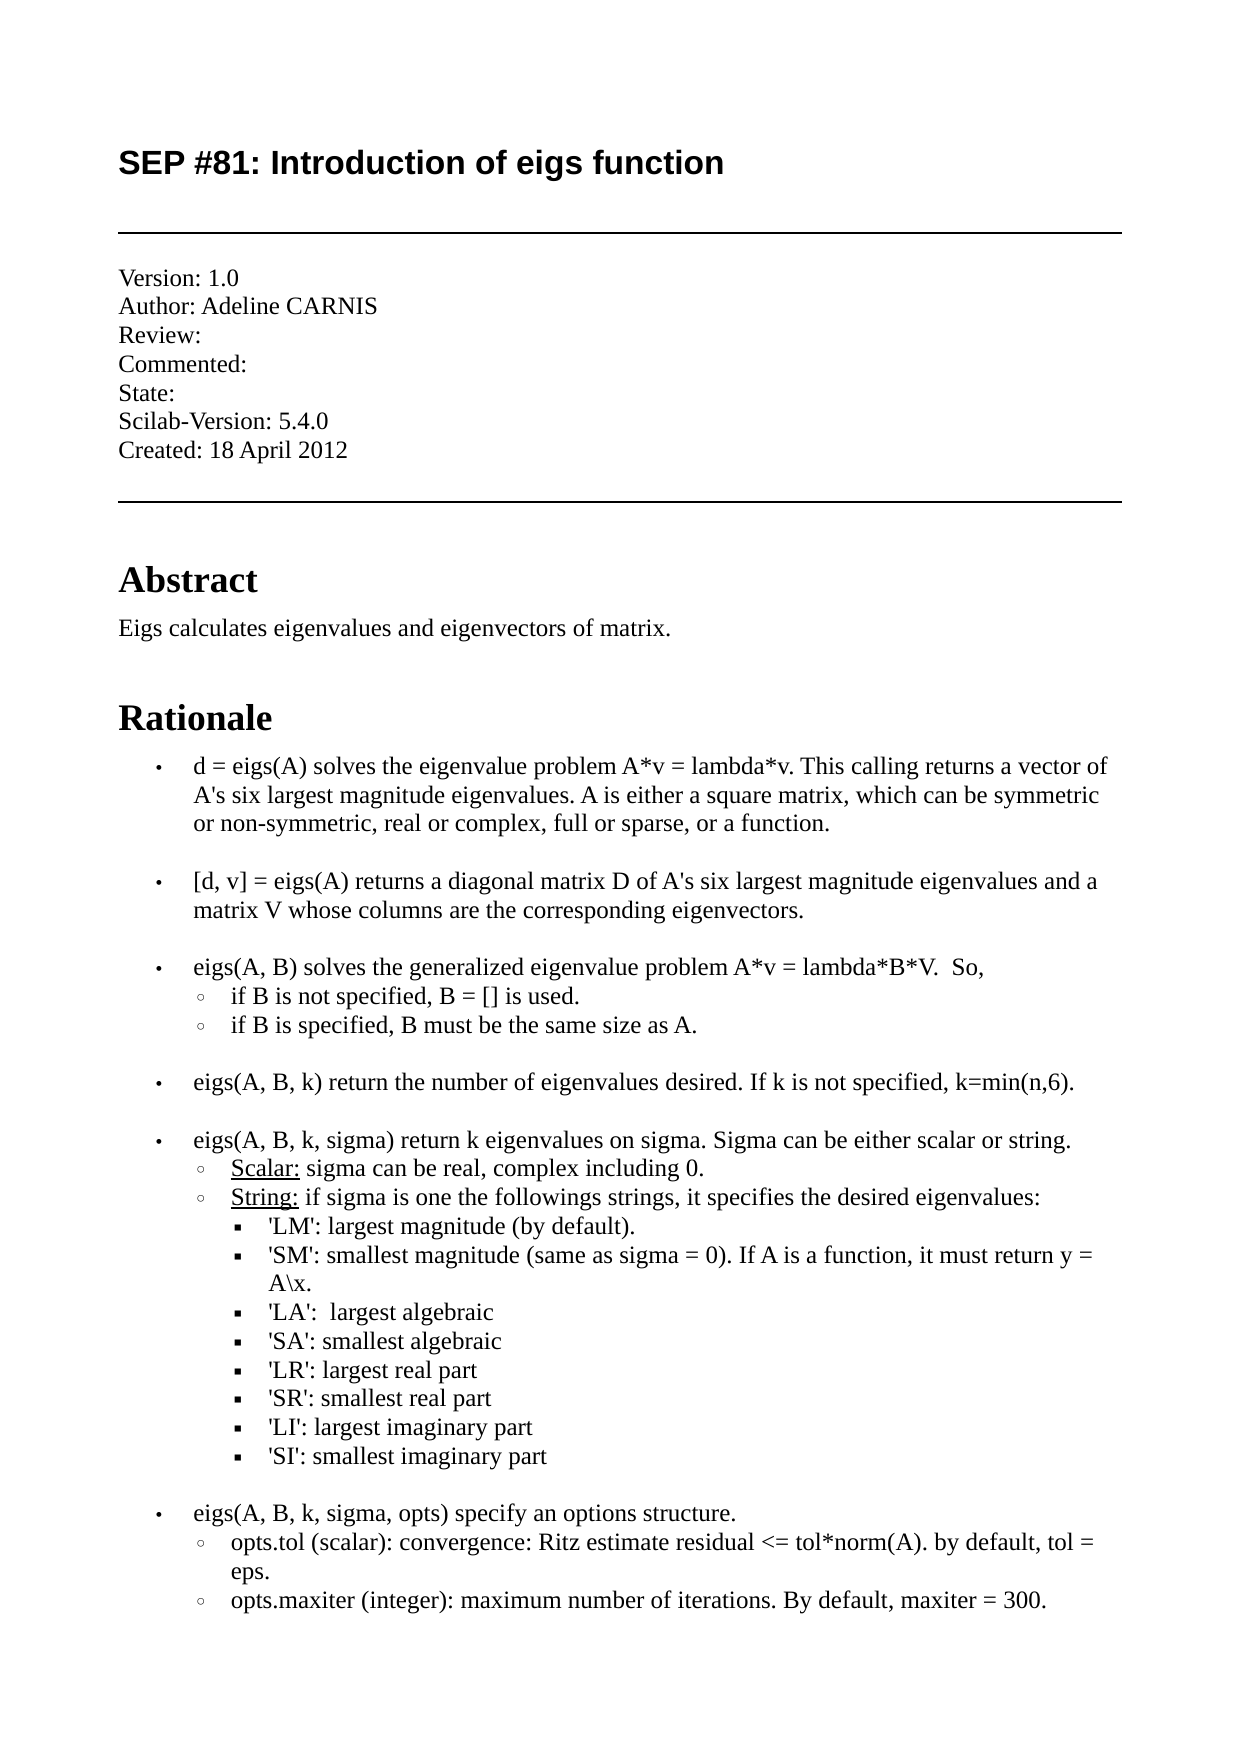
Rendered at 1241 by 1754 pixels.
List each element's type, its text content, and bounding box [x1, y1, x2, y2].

list 'SA': smallest algebraic [231, 1326, 1122, 1355]
list 'LA': largest algebraic [231, 1297, 1122, 1326]
text Author: Adeline CARNIS [118, 291, 1122, 320]
list eigs(A, B, k, sigma) return k eigenvalues on sigma. Sigma can be either scalar or string. [156, 1125, 1122, 1153]
list 'LI': largest imaginary part [231, 1412, 1122, 1441]
list opts.maxiter (integer): maximum number of iterations. By default, maxiter = 300. [193, 1585, 1122, 1613]
list Scalar: sigma can be real, complex including 0. [193, 1153, 1122, 1182]
list [d, v] = eigs(A) returns a diagonal matrix D of A's six largest magnitude eigenvalues and a matrix V whose columns are the corresponding eigenvectors. [156, 866, 1122, 923]
list 'SI': smallest imaginary part [231, 1441, 1122, 1470]
text Review: [118, 320, 1122, 349]
subtitle Rationale [118, 695, 1122, 738]
list eigs(A, B, k) return the number of eigenvalues desired. If k is not specified, k=min(n,6). [156, 1067, 1122, 1096]
list if B is not specified, B = [] is used. [193, 981, 1122, 1010]
list eigs(A, B) solves the generalized eigenvalue problem A*v = lambda*B*V. So, [156, 952, 1122, 981]
text Version: 1.0 [118, 263, 1122, 291]
text Scilab-Version: 5.4.0 [118, 406, 1122, 435]
subtitle Abstract [118, 557, 1122, 600]
list 'LR': largest real part [231, 1355, 1122, 1383]
text Created: 18 April 2012 [118, 435, 1122, 464]
list opts.tol (scalar): convergence: Ritz estimate residual <= tol*norm(A). by default, tol = eps. [193, 1527, 1122, 1585]
list 'LM': largest magnitude (by default). [231, 1211, 1122, 1240]
list d = eigs(A) solves the eigenvalue problem A*v = lambda*v. This calling returns a vector of A's six largest magnitude eigenvalues. A is either a square matrix, which can be symmetric or non-symmetric, real or complex, full or sparse, or a function. [156, 751, 1122, 837]
text Eigs calculates eigenvalues and eigenvectors of matrix. [118, 613, 1122, 642]
text Commented: [118, 349, 1122, 378]
list String: if sigma is one the followings strings, it specifies the desired eigenvalues: [193, 1182, 1122, 1211]
text State: [118, 378, 1122, 406]
list eigs(A, B, k, sigma, opts) specify an options structure. [156, 1498, 1122, 1527]
list 'SR': smallest real part [231, 1383, 1122, 1412]
list if B is specified, B must be the same size as A. [193, 1010, 1122, 1038]
list 'SM': smallest magnitude (same as sigma = 0). If A is a function, it must return y = A\x. [231, 1240, 1122, 1297]
subtitle SEP #81: Introduction of eigs function [118, 143, 1122, 182]
